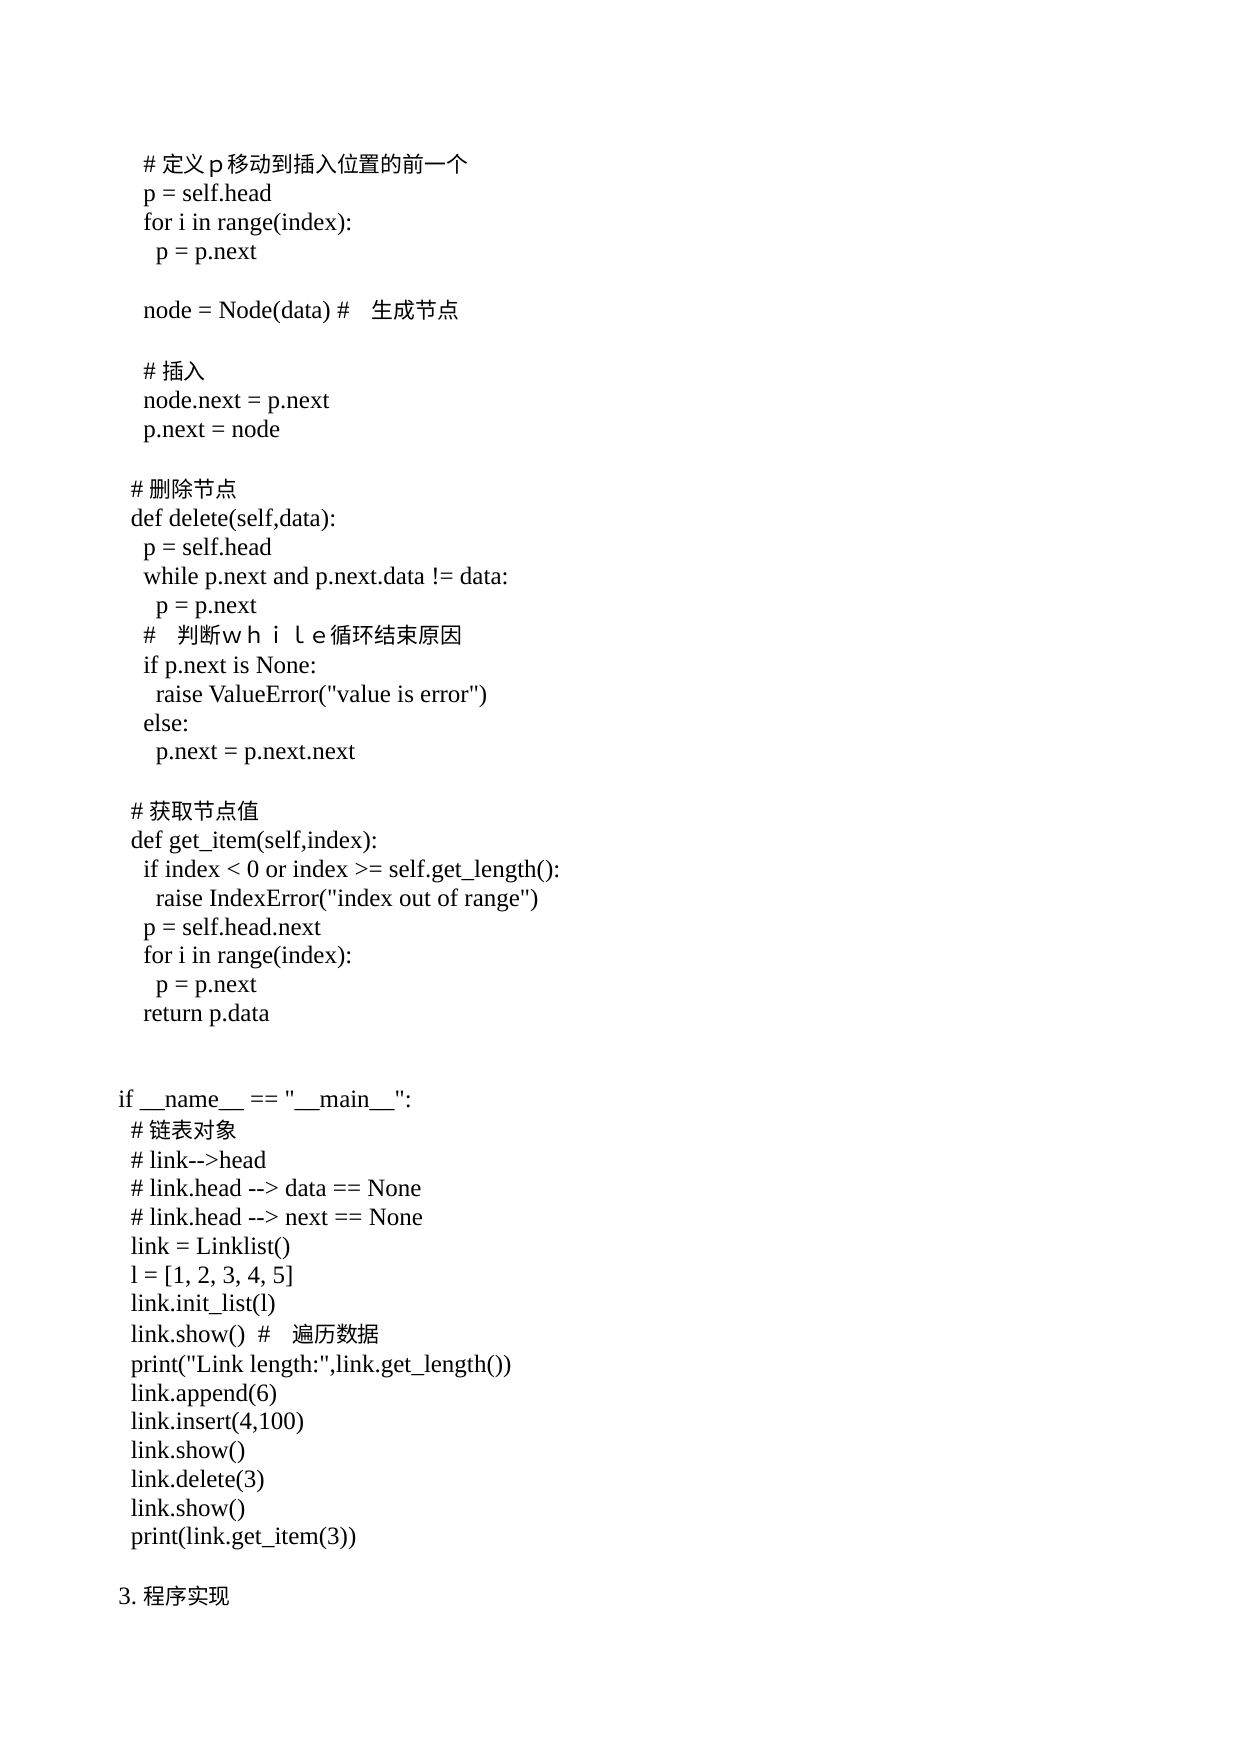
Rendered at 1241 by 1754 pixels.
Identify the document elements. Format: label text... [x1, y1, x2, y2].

text l = [1, 2, 3, 4, 5] [118, 1260, 1122, 1288]
text else: [118, 708, 1122, 736]
text # link.head --> next == None [118, 1202, 1122, 1231]
text def delete(self,data): [118, 503, 1122, 532]
text link.delete(3) [118, 1464, 1122, 1493]
text 3. 程序实现 [118, 1579, 1122, 1611]
text link.show() # 遍历数据 [118, 1317, 1122, 1349]
text link.show() [118, 1493, 1122, 1521]
text for i in range(index): [118, 941, 1122, 969]
text # 插入 [118, 354, 1122, 386]
text p = self.head.next [118, 912, 1122, 941]
text # link-->head [118, 1145, 1122, 1173]
text print("Link length:",link.get_length()) [118, 1349, 1122, 1378]
text node.next = p.next [118, 386, 1122, 414]
text if index < 0 or index >= self.get_length(): [118, 854, 1122, 883]
text raise IndexError("index out of range") [118, 883, 1122, 912]
text p = self.head [118, 178, 1122, 207]
text link = Linklist() [118, 1231, 1122, 1260]
text link.insert(4,100) [118, 1406, 1122, 1435]
text link.init_list(l) [118, 1288, 1122, 1317]
text p.next = p.next.next [118, 736, 1122, 765]
text node = Node(data) # 生成节点 [118, 293, 1122, 325]
text link.append(6) [118, 1378, 1122, 1406]
text # 获取节点值 [118, 794, 1122, 826]
text if p.next is None: [118, 650, 1122, 679]
text # 定义ｐ移动到插入位置的前一个 [118, 147, 1122, 178]
text if __name__ == "__main__": [118, 1084, 1122, 1113]
text return p.data [118, 998, 1122, 1027]
text # 判断ｗｈｉｌｅ循环结束原因 [118, 618, 1122, 650]
text # 删除节点 [118, 472, 1122, 503]
text # link.head --> data == None [118, 1173, 1122, 1202]
text while p.next and p.next.data != data: [118, 561, 1122, 590]
text raise ValueError("value is error") [118, 679, 1122, 708]
text print(link.get_item(3)) [118, 1521, 1122, 1550]
text p = p.next [118, 969, 1122, 998]
text p = self.head [118, 532, 1122, 561]
text def get_item(self,index): [118, 826, 1122, 854]
text # 链表对象 [118, 1113, 1122, 1145]
text link.show() [118, 1435, 1122, 1464]
text p = p.next [118, 590, 1122, 618]
text p.next = node [118, 414, 1122, 443]
text p = p.next [118, 236, 1122, 265]
text for i in range(index): [118, 207, 1122, 236]
